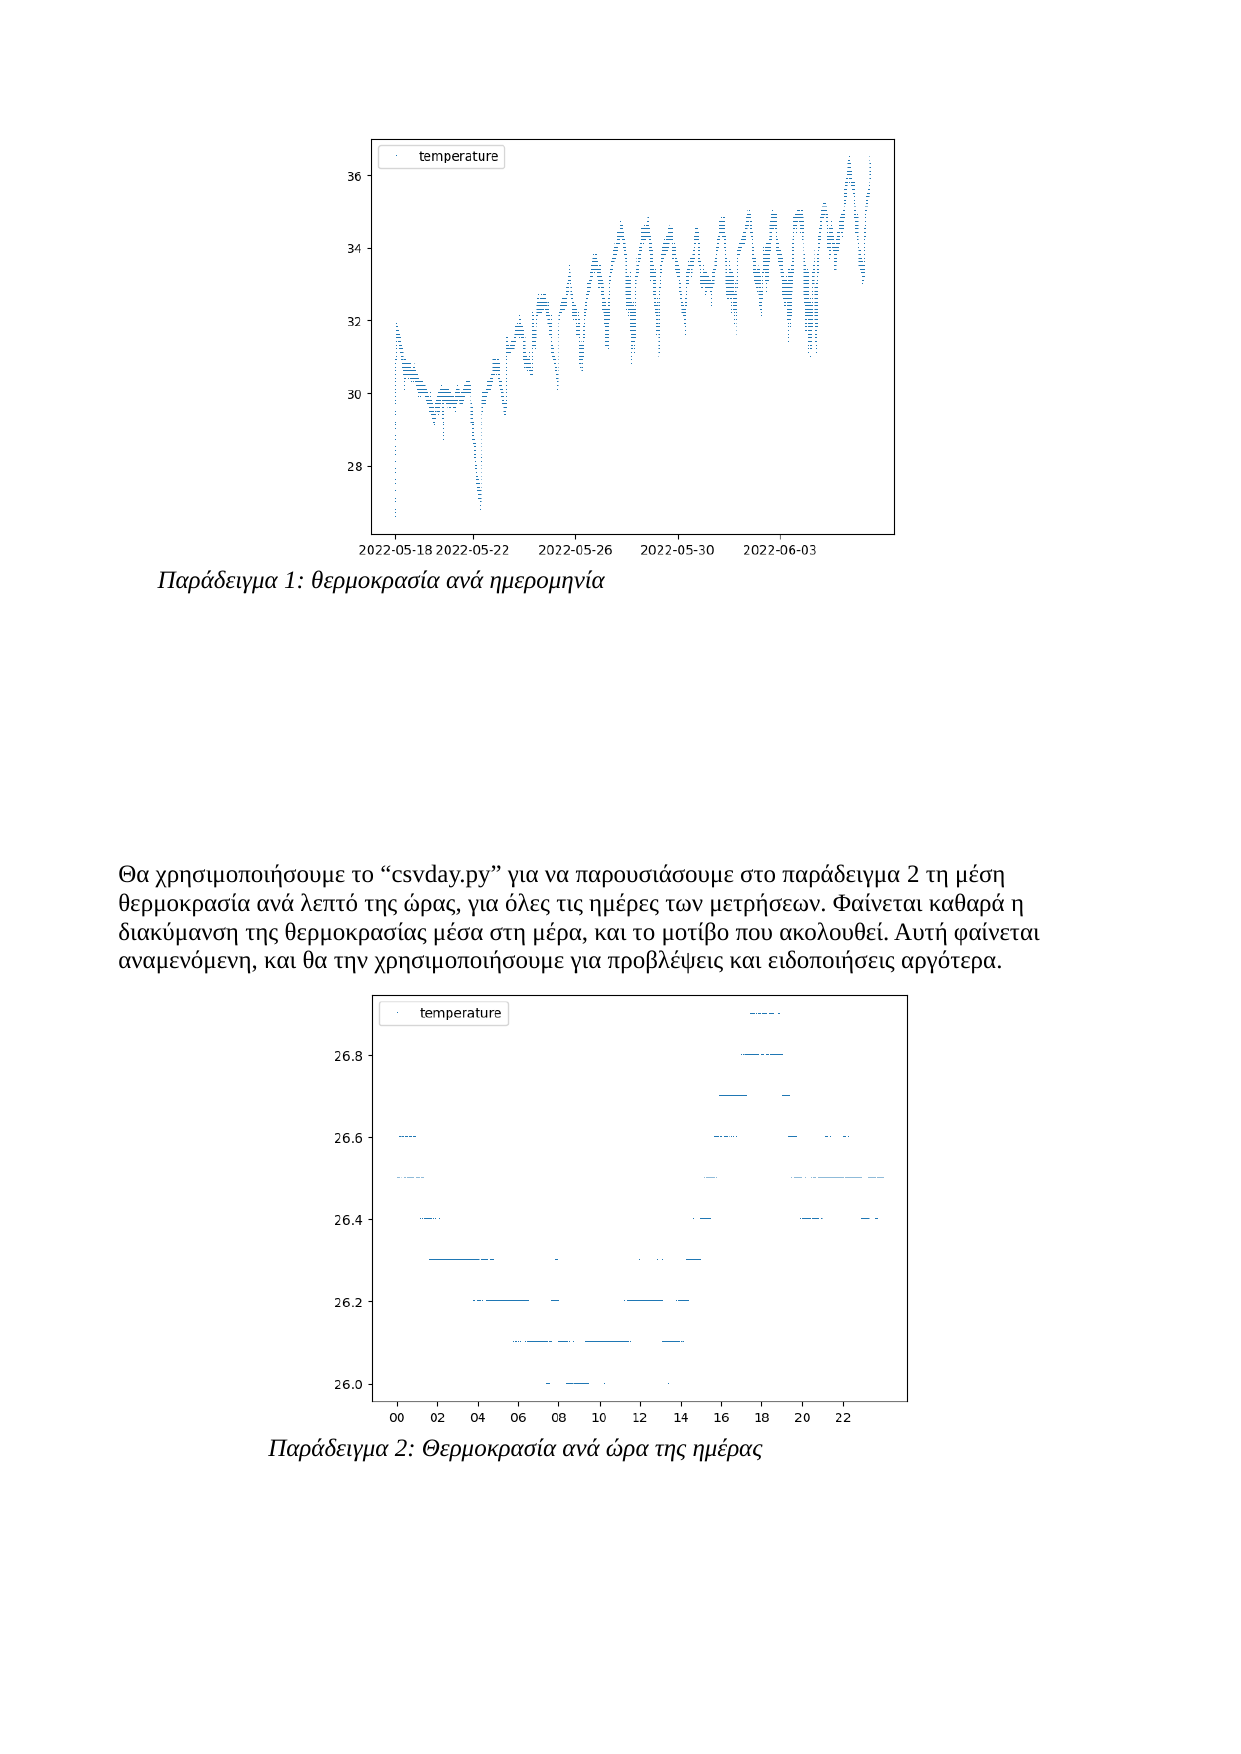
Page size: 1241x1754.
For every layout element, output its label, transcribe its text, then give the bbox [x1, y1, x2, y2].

picture [337, 130, 903, 565]
text Παράδειγμα 1: θερμοκρασία ανά ημερομηνία [157, 131, 1083, 594]
text Παράδειγμα 2: Θερμοκρασία ανά ώρα της ημέρας [268, 987, 972, 1462]
picture [324, 986, 916, 1433]
text Θα χρησιμοποιήσουμε το “csvday.py” για να παρουσιάσουμε στο παράδειγμα 2 τη μέση θερμοκρασία ανά λεπτό της ώρας, για όλες τις ημέρες των μετρήσεων. Φαίνεται καθαρά η διακύμανση της θερμοκρασίας μέσα στη μέρα, και το μοτίβο που ακολουθεί. Αυτή φαίνεται αναμενόμενη, και θα την χρησιμοποιήσουμε για προβλέψεις και ειδοποιήσεις αργότερα. [118, 859, 1122, 974]
